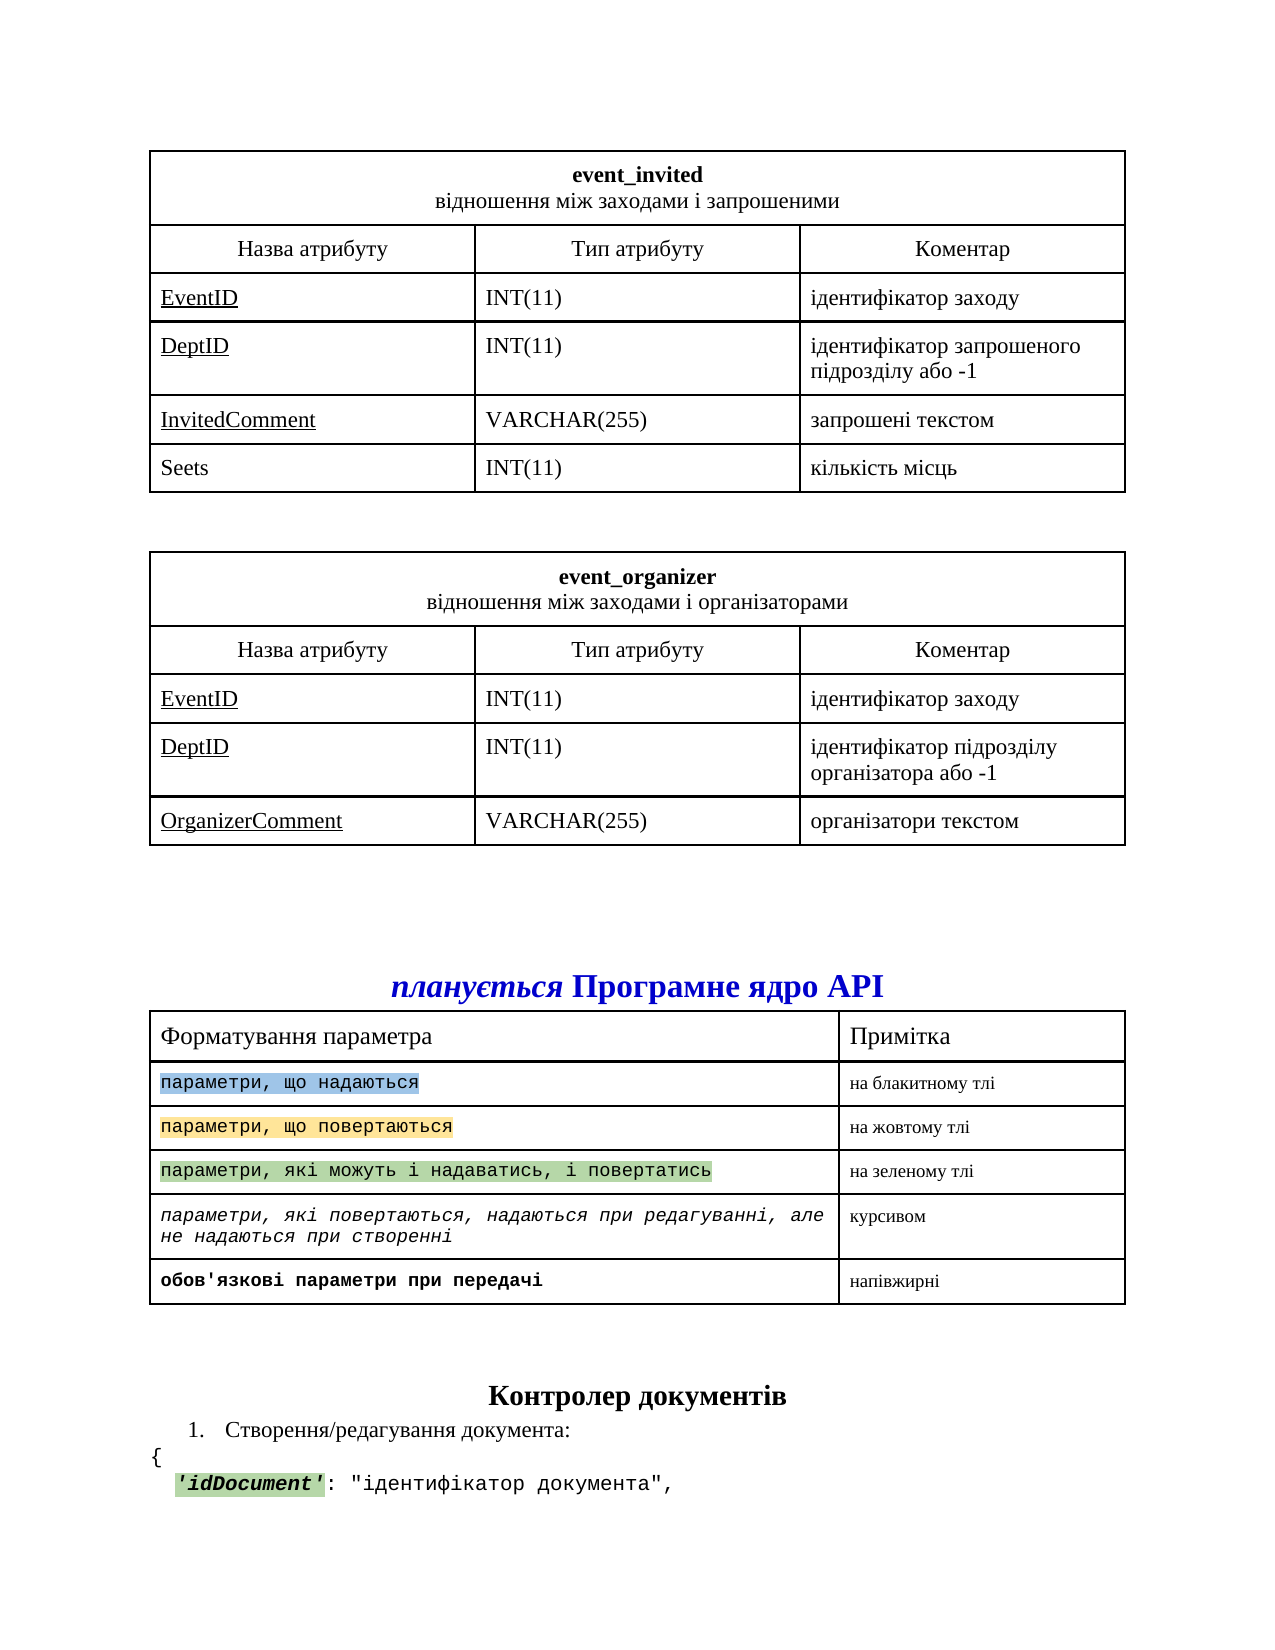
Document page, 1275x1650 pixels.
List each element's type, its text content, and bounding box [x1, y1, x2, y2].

table_cell організатори текстом [801, 798, 1124, 844]
table_cell Seets [151, 445, 474, 491]
table_cell Тип атрибуту [476, 226, 799, 272]
table_cell параметри, які можуть і надаватись, і повертатись [151, 1151, 838, 1193]
table_cell INT(11) [476, 323, 799, 394]
table_cell параметри, що повертаються [151, 1107, 838, 1149]
table_cell DeptID [151, 323, 474, 394]
table_cell параметри, що надаються [151, 1063, 838, 1104]
table_cell ідентифікатор заходу [801, 675, 1124, 722]
table_header event_invited відношення між заходами і запрошеними [151, 152, 1124, 224]
subtitle планується Програмне ядро API [150, 967, 1125, 1004]
table_cell Коментар [801, 627, 1124, 673]
table_cell Назва атрибуту [151, 226, 474, 272]
list Створення/редагування документа: [187, 1417, 1125, 1442]
table_cell DeptID [151, 724, 474, 795]
table_cell ідентифікатор заходу [801, 274, 1124, 320]
table_cell EventID [151, 675, 474, 722]
table_cell INT(11) [476, 675, 799, 722]
table_header event_organizer відношення між заходами і організаторами [151, 553, 1124, 625]
text 'idDocument': "ідентифікатор документа", [150, 1473, 1125, 1497]
table_cell InvitedComment [151, 396, 474, 442]
table_cell ідентифікатор підрозділу організатора або -1 [801, 724, 1124, 795]
table_cell VARCHAR(255) [476, 798, 799, 844]
table_cell на блакитному тлі [840, 1063, 1124, 1104]
table_cell INT(11) [476, 274, 799, 320]
table_cell EventID [151, 274, 474, 320]
table_cell кількість місць [801, 445, 1124, 491]
table_cell Коментар [801, 226, 1124, 272]
subtitle Контролер документів [150, 1380, 1125, 1412]
table_cell на зеленому тлі [840, 1151, 1124, 1193]
table_cell VARCHAR(255) [476, 396, 799, 442]
table_cell запрошені текстом [801, 396, 1124, 442]
table_cell курсивом [840, 1195, 1124, 1258]
table_cell обов'язкові параметри при передачі [151, 1260, 838, 1302]
table_cell ідентифікатор запрошеного підрозділу або -1 [801, 323, 1124, 394]
table_header Примітка [840, 1012, 1124, 1060]
table_cell OrganizerComment [151, 798, 474, 844]
table_cell параметри, які повертаються, надаються при редагуванні, але не надаються при створенні [151, 1195, 838, 1258]
table_cell напівжирні [840, 1260, 1124, 1302]
table_cell Тип атрибуту [476, 627, 799, 673]
table_cell INT(11) [476, 445, 799, 491]
table_cell на жовтому тлі [840, 1107, 1124, 1149]
table_cell Назва атрибуту [151, 627, 474, 673]
text { [150, 1446, 1125, 1470]
table_cell INT(11) [476, 724, 799, 795]
table_header Форматування параметра [151, 1012, 838, 1060]
